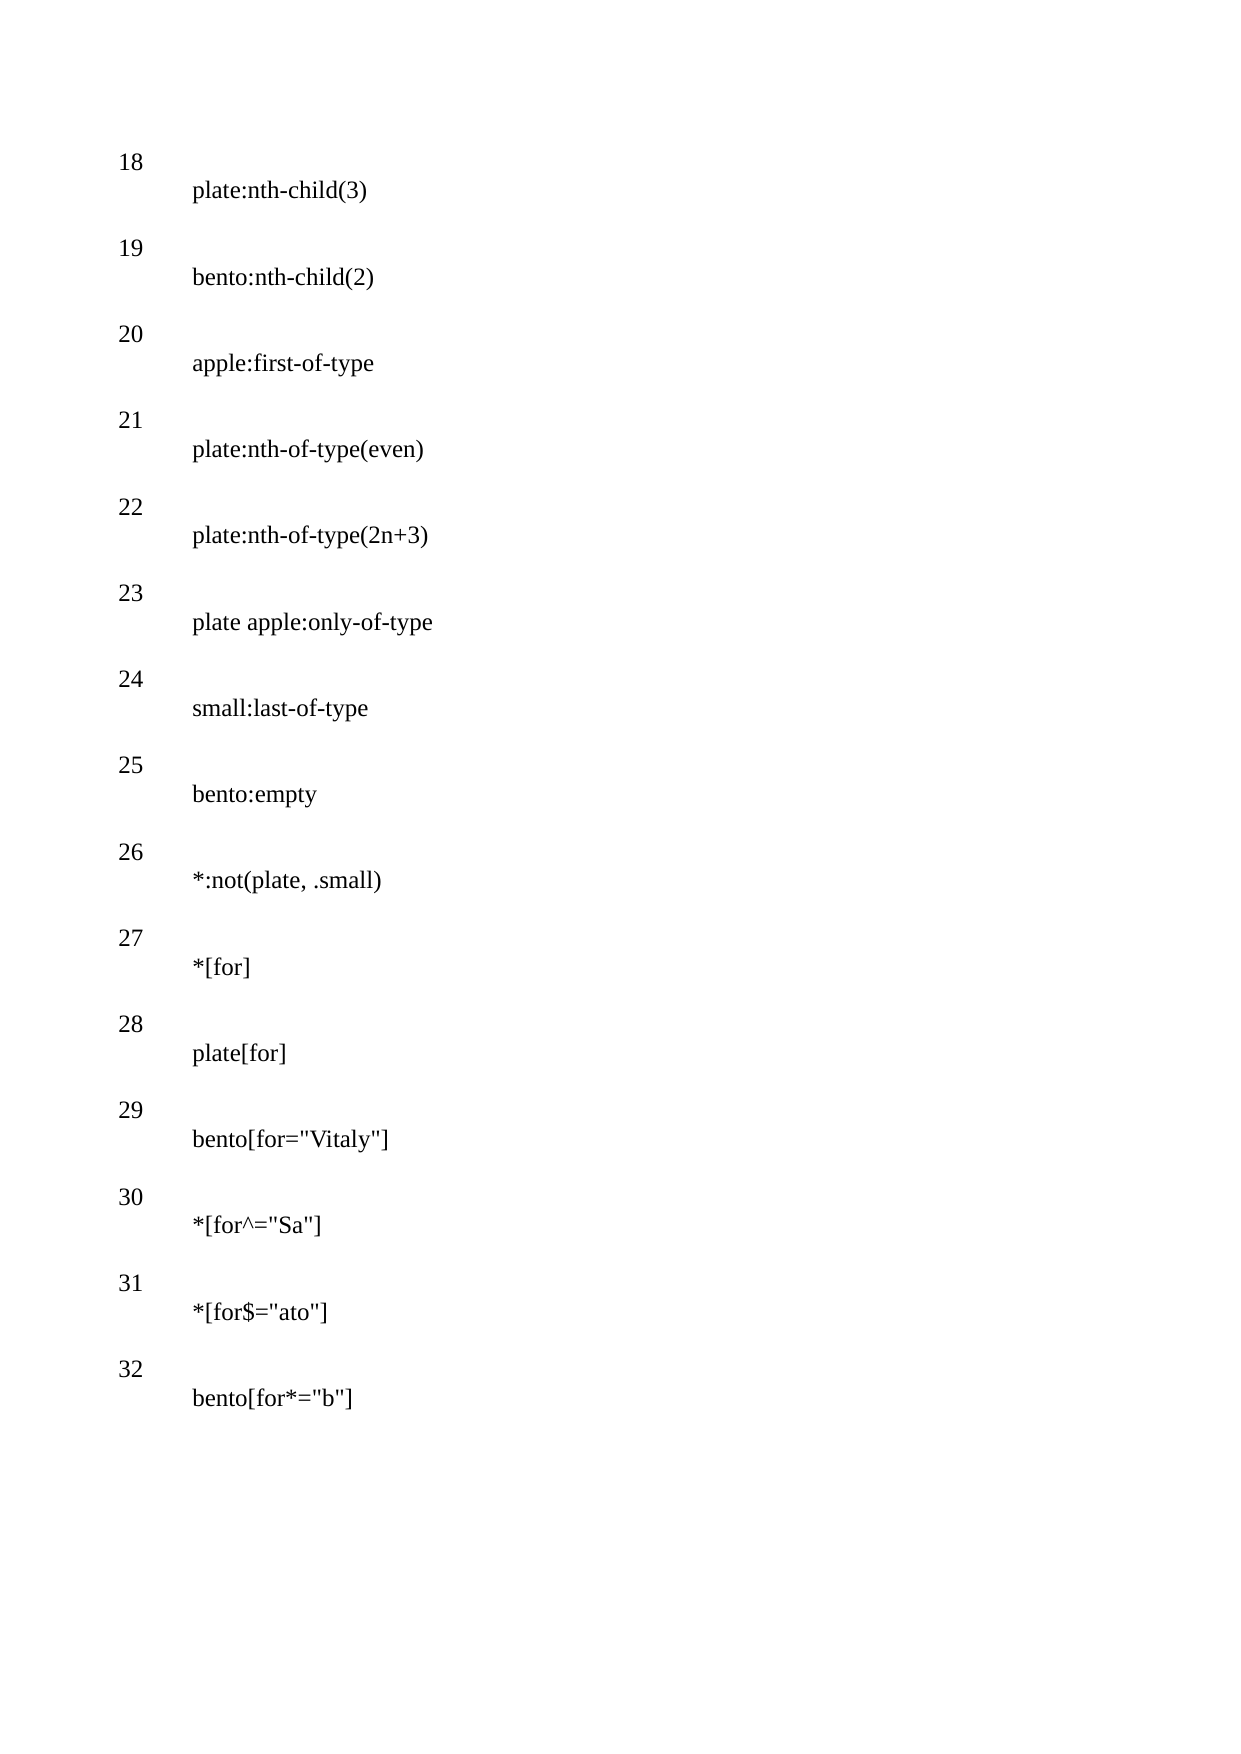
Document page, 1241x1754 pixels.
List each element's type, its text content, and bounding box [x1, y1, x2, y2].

text plate:nth-of-type(even) [118, 434, 1122, 463]
text 18 [118, 147, 1122, 176]
text 28 [118, 1009, 1122, 1038]
text plate:nth-child(3) [118, 176, 1122, 204]
text bento:empty [118, 779, 1122, 808]
text plate[for] [118, 1038, 1122, 1067]
text 24 [118, 664, 1122, 693]
text 31 [118, 1268, 1122, 1297]
text *:not(plate, .small) [118, 866, 1122, 894]
text 19 [118, 233, 1122, 262]
text *[for] [118, 952, 1122, 981]
text *[for^="Sa"] [118, 1211, 1122, 1239]
text 21 [118, 406, 1122, 434]
text 23 [118, 578, 1122, 607]
text 27 [118, 923, 1122, 952]
text 22 [118, 492, 1122, 521]
text plate apple:only-of-type [118, 607, 1122, 636]
text 29 [118, 1096, 1122, 1124]
text 32 [118, 1354, 1122, 1383]
text bento[for="Vitaly"] [118, 1124, 1122, 1153]
text 30 [118, 1182, 1122, 1211]
text 25 [118, 751, 1122, 779]
text 26 [118, 837, 1122, 866]
text small:last-of-type [118, 693, 1122, 722]
text bento[for*="b"] [118, 1383, 1122, 1412]
text 20 [118, 319, 1122, 348]
text *[for$="ato"] [118, 1297, 1122, 1326]
text plate:nth-of-type(2n+3) [118, 521, 1122, 549]
text apple:first-of-type [118, 348, 1122, 377]
text bento:nth-child(2) [118, 262, 1122, 291]
